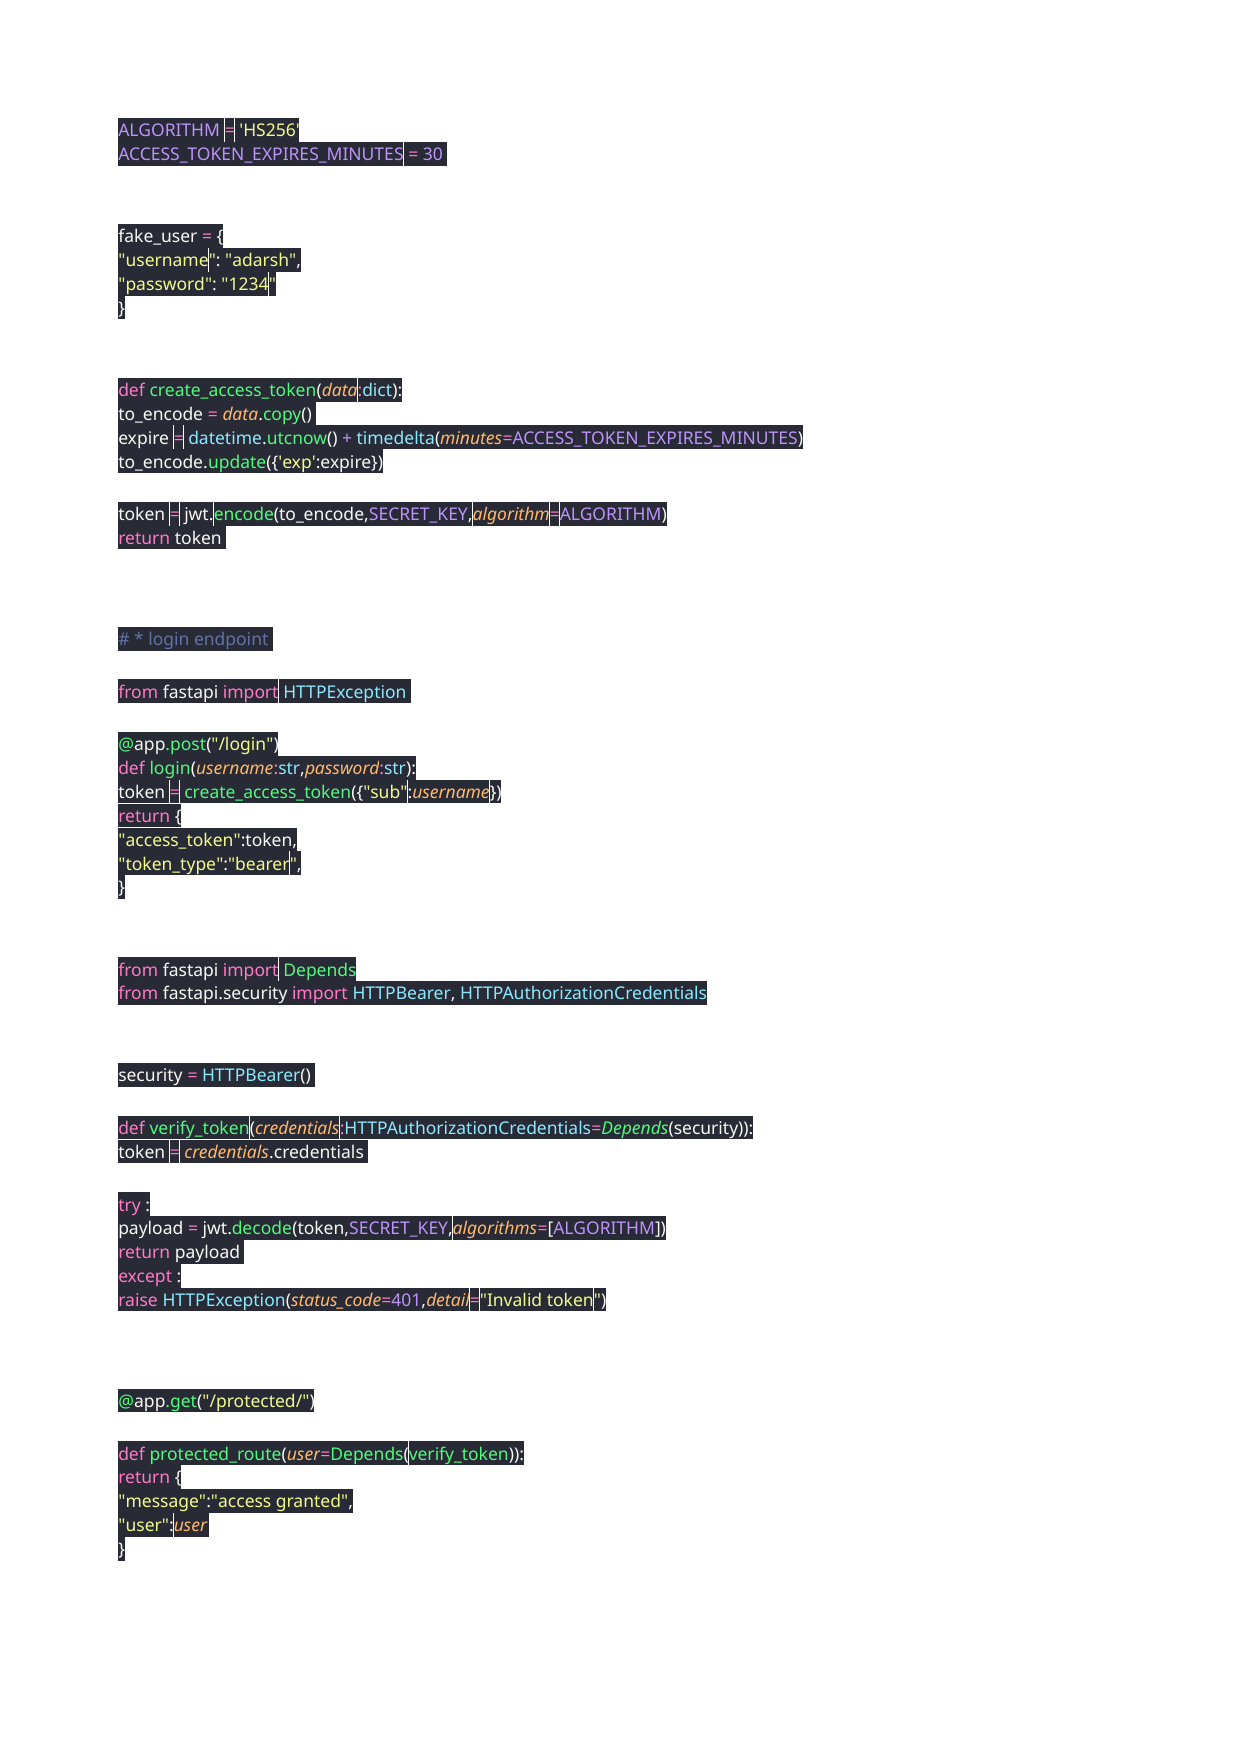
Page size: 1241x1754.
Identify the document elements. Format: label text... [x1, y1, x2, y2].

text to_encode = data.copy() [118, 402, 1122, 425]
text "user":user [118, 1513, 1122, 1537]
text token = create_access_token({"sub":username}) [118, 780, 1122, 803]
text security = HTTPBearer() [118, 1063, 1122, 1087]
text return payload [118, 1240, 1122, 1264]
text from fastapi import Depends [118, 957, 1122, 981]
text except : [118, 1264, 1122, 1288]
text from fastapi import HTTPException [118, 679, 1122, 703]
text token = jwt.encode(to_encode,SECRET_KEY,algorithm=ALGORITHM) [118, 502, 1122, 526]
text ACCESS_TOKEN_EXPIRES_MINUTES = 30 [118, 142, 1122, 166]
text def login(username:str,password:str): [118, 756, 1122, 780]
text try : [118, 1192, 1122, 1216]
text return { [118, 1465, 1122, 1489]
text @app.get("/protected/") [118, 1389, 1122, 1412]
text return { [118, 803, 1122, 827]
text fake_user = { [118, 224, 1122, 248]
text "username": "adarsh", [118, 248, 1122, 272]
text def create_access_token(data:dict): [118, 378, 1122, 402]
text # * login endpoint [118, 627, 1122, 651]
text "password": "1234" [118, 272, 1122, 296]
text "token_type":"bearer", [118, 851, 1122, 875]
text } [118, 296, 1122, 319]
text expire = datetime.utcnow() + timedelta(minutes=ACCESS_TOKEN_EXPIRES_MINUTES) [118, 425, 1122, 449]
text raise HTTPException(status_code=401,detail="Invalid token") [118, 1288, 1122, 1311]
text } [118, 875, 1122, 899]
text def verify_token(credentials:HTTPAuthorizationCredentials=Depends(security)): [118, 1116, 1122, 1139]
text ALGORITHM = 'HS256' [118, 118, 1122, 142]
text from fastapi.security import HTTPBearer, HTTPAuthorizationCredentials [118, 981, 1122, 1005]
text def protected_route(user=Depends(verify_token)): [118, 1441, 1122, 1465]
text to_encode.update({'exp':expire}) [118, 449, 1122, 473]
text "access_token":token, [118, 827, 1122, 851]
text } [118, 1537, 1122, 1561]
text @app.post("/login") [118, 732, 1122, 756]
text token = credentials.credentials [118, 1139, 1122, 1163]
text return token [118, 526, 1122, 549]
text payload = jwt.decode(token,SECRET_KEY,algorithms=[ALGORITHM]) [118, 1216, 1122, 1240]
text "message":"access granted", [118, 1489, 1122, 1513]
